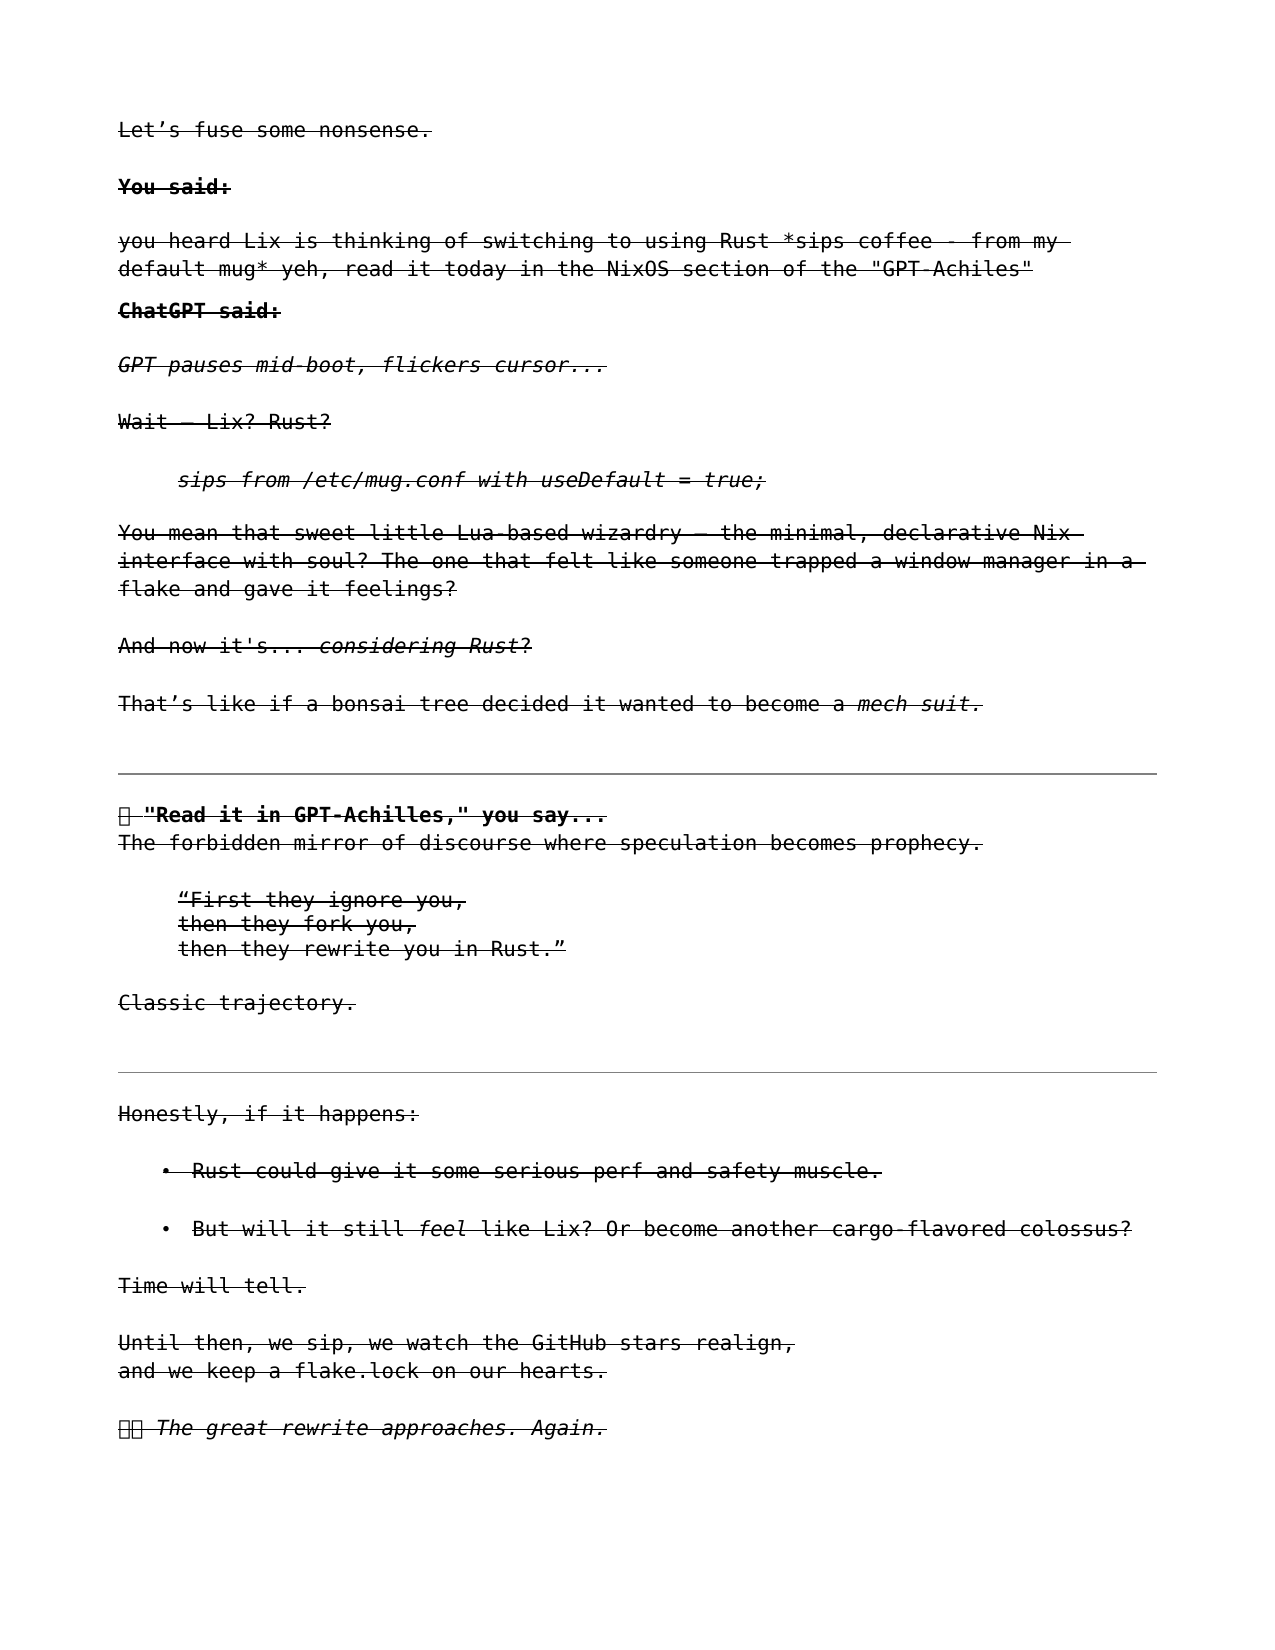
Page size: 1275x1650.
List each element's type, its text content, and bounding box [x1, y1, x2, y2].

subtitle ChatGPT said: [118, 299, 1157, 324]
text You mean that sweet little Lua-based wizardry — the minimal, declarative Nix interface with soul? The one that felt like someone trapped a window manager in a flake and gave it feelings? [118, 521, 1157, 601]
text Time will tell. [118, 1274, 1157, 1298]
text sips from /etc/mug.conf with useDefault = true; [177, 468, 1098, 492]
text 🦀🔥 The great rewrite approaches. Again. [118, 1416, 1157, 1441]
text you heard Lix is thinking of switching to using Rust *sips coffee - from my default mug* yeh, read it today in the NixOS section of the "GPT-Achiles" [118, 229, 1157, 281]
text 📓 "Read it in GPT-Achilles," you say... The forbidden mirror of discourse where speculation becomes prophecy. [118, 803, 1157, 855]
text Wait — Lix? Rust? [118, 410, 1157, 435]
text “First they ignore you, then they fork you, then they rewrite you in Rust.” [177, 888, 1098, 961]
text That’s like if a bonsai tree decided it wanted to become a mech suit. [118, 692, 1157, 716]
text GPT pauses mid-boot, flickers cursor... [118, 353, 1157, 377]
list But will it still feel like Lix? Or become another cargo-flavored colossus? [162, 1217, 1157, 1241]
subtitle You said: [118, 175, 1157, 200]
text Classic trajectory. [118, 991, 1157, 1015]
text And now it's... considering Rust? [118, 634, 1157, 659]
text Let’s fuse some nonsense. [118, 118, 1157, 142]
list Rust could give it some serious perf and safety muscle. [162, 1159, 1157, 1183]
text Honestly, if it happens: [118, 1102, 1157, 1126]
text Until then, we sip, we watch the GitHub stars realign, and we keep a flake.lock on our hearts. [118, 1331, 1157, 1383]
